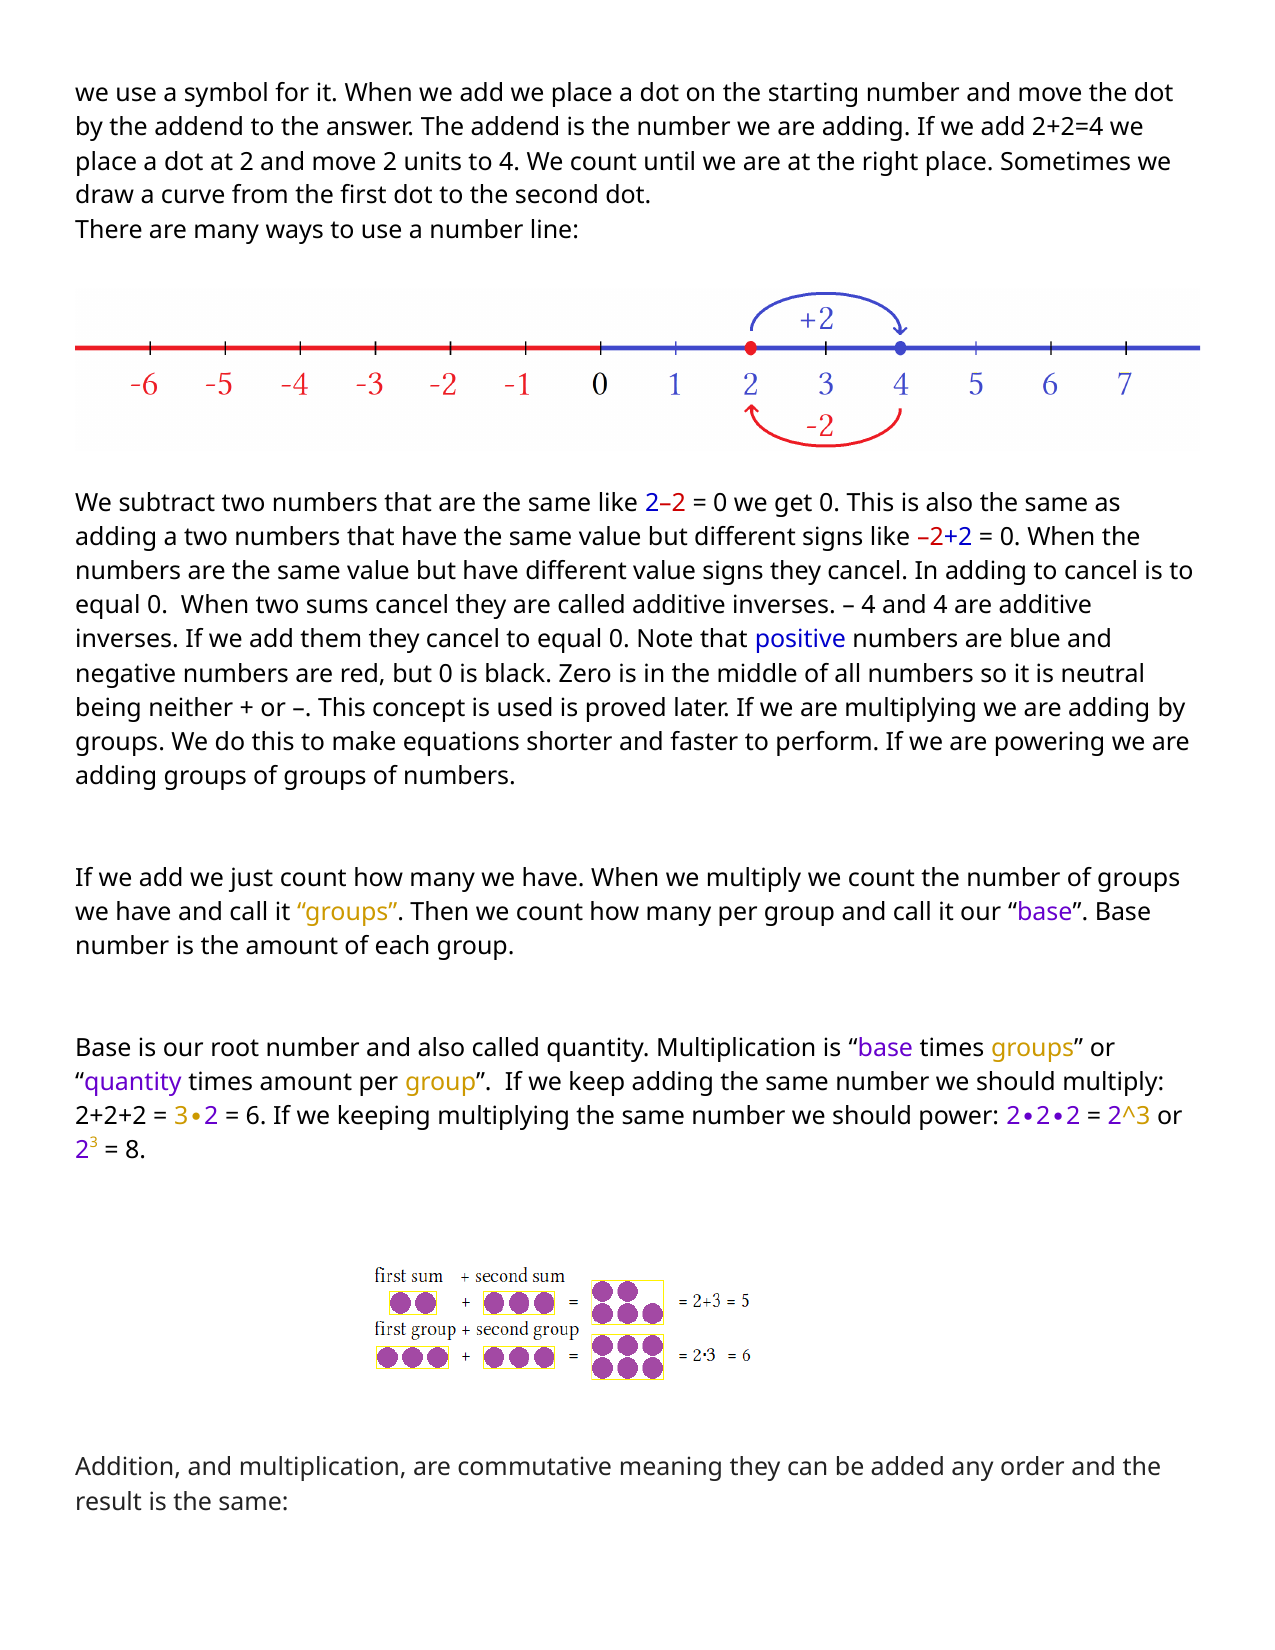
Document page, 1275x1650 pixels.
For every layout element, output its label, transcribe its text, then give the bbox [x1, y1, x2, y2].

picture [75, 288, 1200, 451]
text we use a symbol for it. When we add we place a dot on the starting number and move the dot by the addend to the answer. The addend is the number we are adding. If we add 2+2=4 we place a dot at 2 and move 2 units to 4. We count until we are at the right place. Sometimes we draw a curve from the first dot to the second dot. [75, 75, 1200, 211]
text There are many ways to use a number line: [75, 211, 1200, 245]
text Base is our root number and also called quantity. Multiplication is “base times groups” or “quantity times amount per group”. If we keep adding the same number we should multiply: 2+2+2 = 3∙2 = 6. If we keeping multiplying the same number we should power: 2∙2∙2 = 2^3 or 23 = 8. [75, 1030, 1200, 1166]
text Addition, and multiplication, are commutative meaning they can be added any order and the result is the same: [75, 1449, 1200, 1517]
text We subtract two numbers that are the same like 2–2 = 0 we get 0. This is also the same as adding a two numbers that have the same value but different signs like –2+2 = 0. When the numbers are the same value but have different value signs they cancel. In adding to cancel is to equal 0. When two sums cancel they are called additive inverses. – 4 and 4 are additive inverses. If we add them they cancel to equal 0. Note that positive numbers are blue and negative numbers are red, but 0 is black. Zero is in the middle of all numbers so it is neutral being neither + or –. This concept is used is proved later. If we are multiplying we are adding by groups. We do this to make equations shorter and faster to perform. If we are powering we are adding groups of groups of numbers. [75, 485, 1200, 791]
text If we add we just count how many we have. When we multiply we count the number of groups we have and call it “groups”. Then we count how many per group and call it our “base”. Base number is the amount of each group. [75, 859, 1200, 962]
